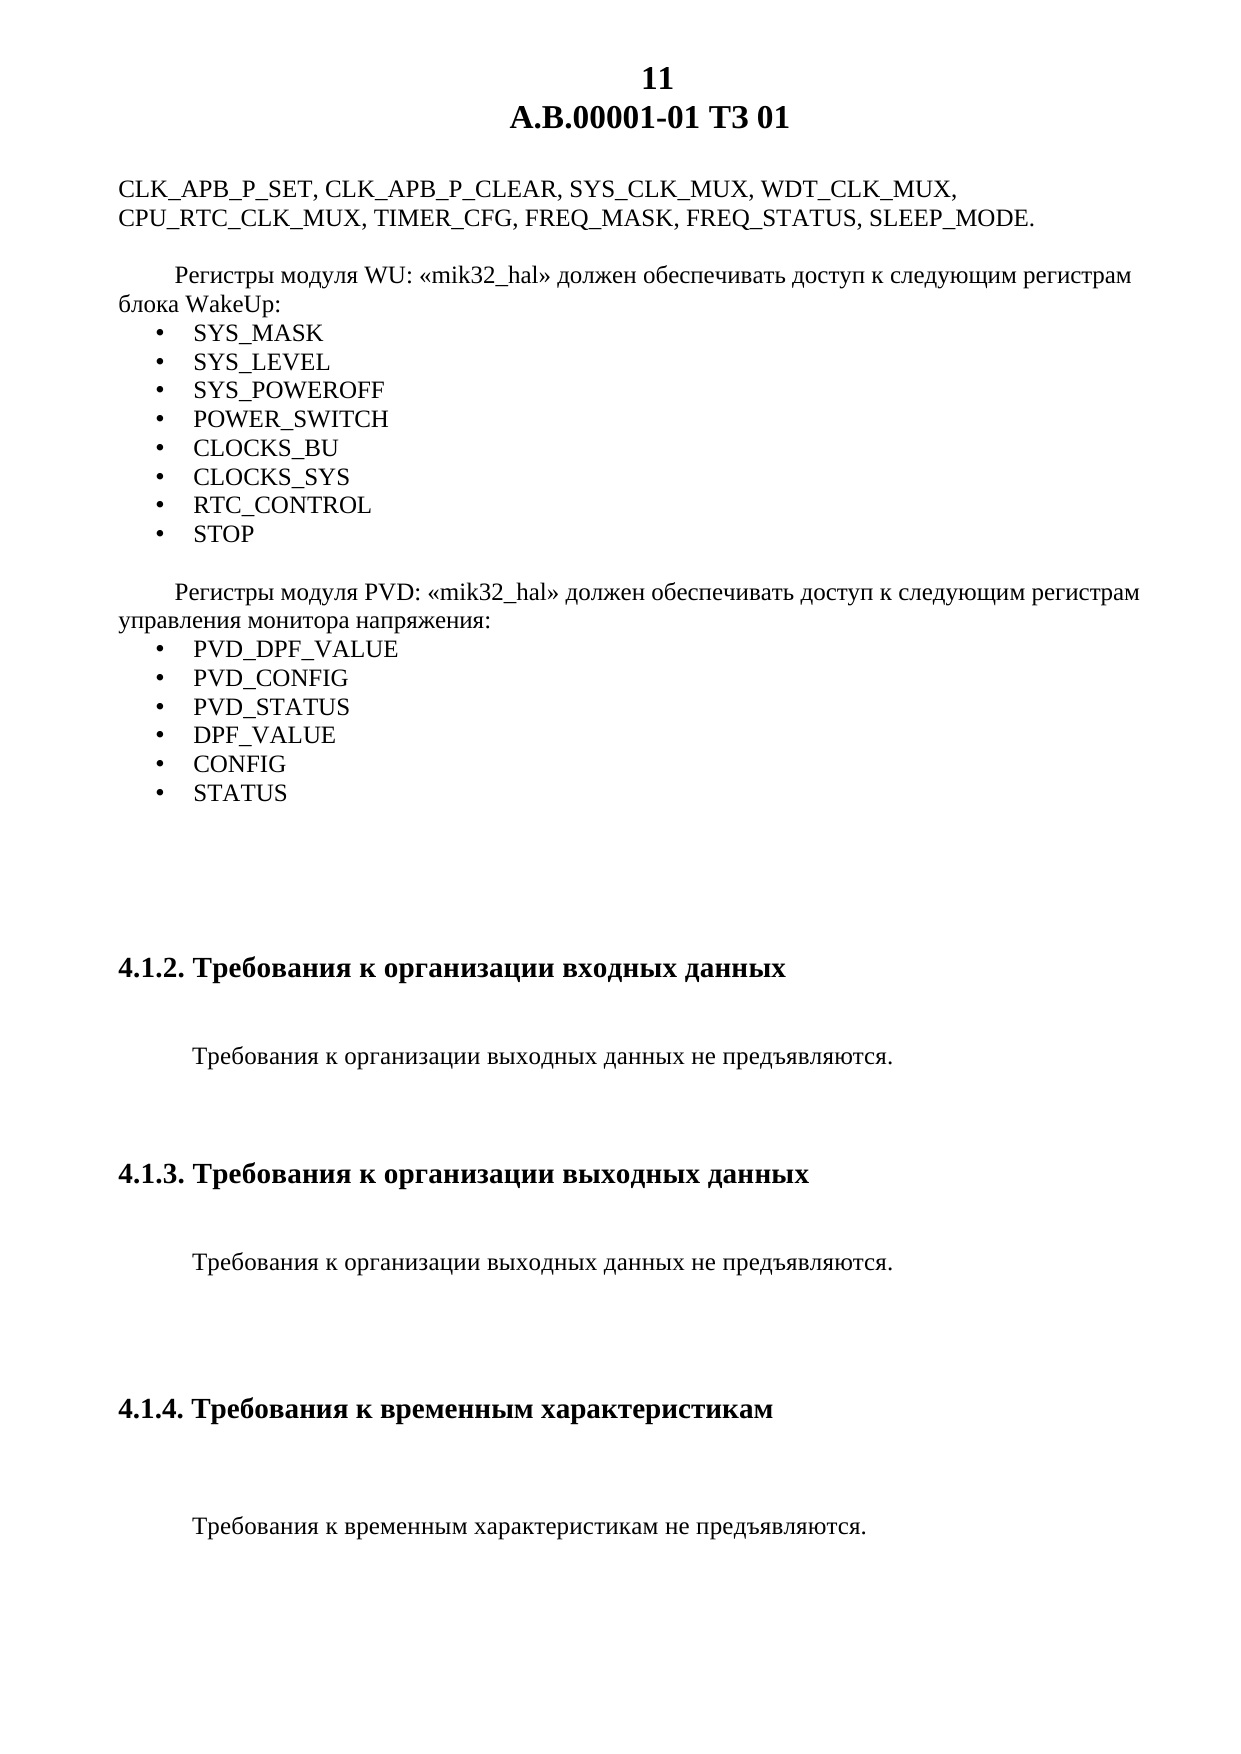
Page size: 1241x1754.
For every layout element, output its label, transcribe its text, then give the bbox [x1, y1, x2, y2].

list CLOCKS_SYS [156, 462, 1181, 490]
subtitle Требования к организации входных данных [118, 950, 1181, 984]
list RTC_CONTROL [156, 490, 1181, 519]
list STATUS [156, 778, 1181, 807]
subtitle Требования к временным характеристикам [118, 1391, 1181, 1425]
text CLK_APB_P_SET, CLK_APB_P_CLEAR, SYS_CLK_MUX, WDT_CLK_MUX, CPU_RTC_CLK_MUX, TIMER_CFG, FREQ_MASK, FREQ_STATUS, SLEEP_MODE. [118, 174, 1181, 232]
text Требования к организации выходных данных не предъявляются. [118, 1247, 1181, 1276]
text Регистры модуля PVD: «mik32_hal» должен обеспечивать доступ к следующим регистрам управления монитора напряжения: [118, 577, 1181, 634]
list STOP [156, 519, 1181, 548]
list CLOCKS_BU [156, 433, 1181, 462]
list PVD_STATUS [156, 692, 1181, 720]
text Требования к организации выходных данных не предъявляются. [118, 1041, 1181, 1070]
text Регистры модуля WU: «mik32_hal» должен обеспечивать доступ к следующим регистрам блока WakeUp: [118, 260, 1181, 318]
list CONFIG [156, 749, 1181, 778]
text Требования к временным характеристикам не предъявляются. [118, 1511, 1181, 1540]
list SYS_POWEROFF [156, 375, 1181, 404]
subtitle Требования к организации выходных данных [118, 1156, 1181, 1190]
list SYS_MASK [156, 318, 1181, 347]
list DPF_VALUE [156, 720, 1181, 749]
list POWER_SWITCH [156, 404, 1181, 433]
list PVD_CONFIG [156, 663, 1181, 692]
list SYS_LEVEL [156, 347, 1181, 375]
list PVD_DPF_VALUE [156, 634, 1181, 663]
